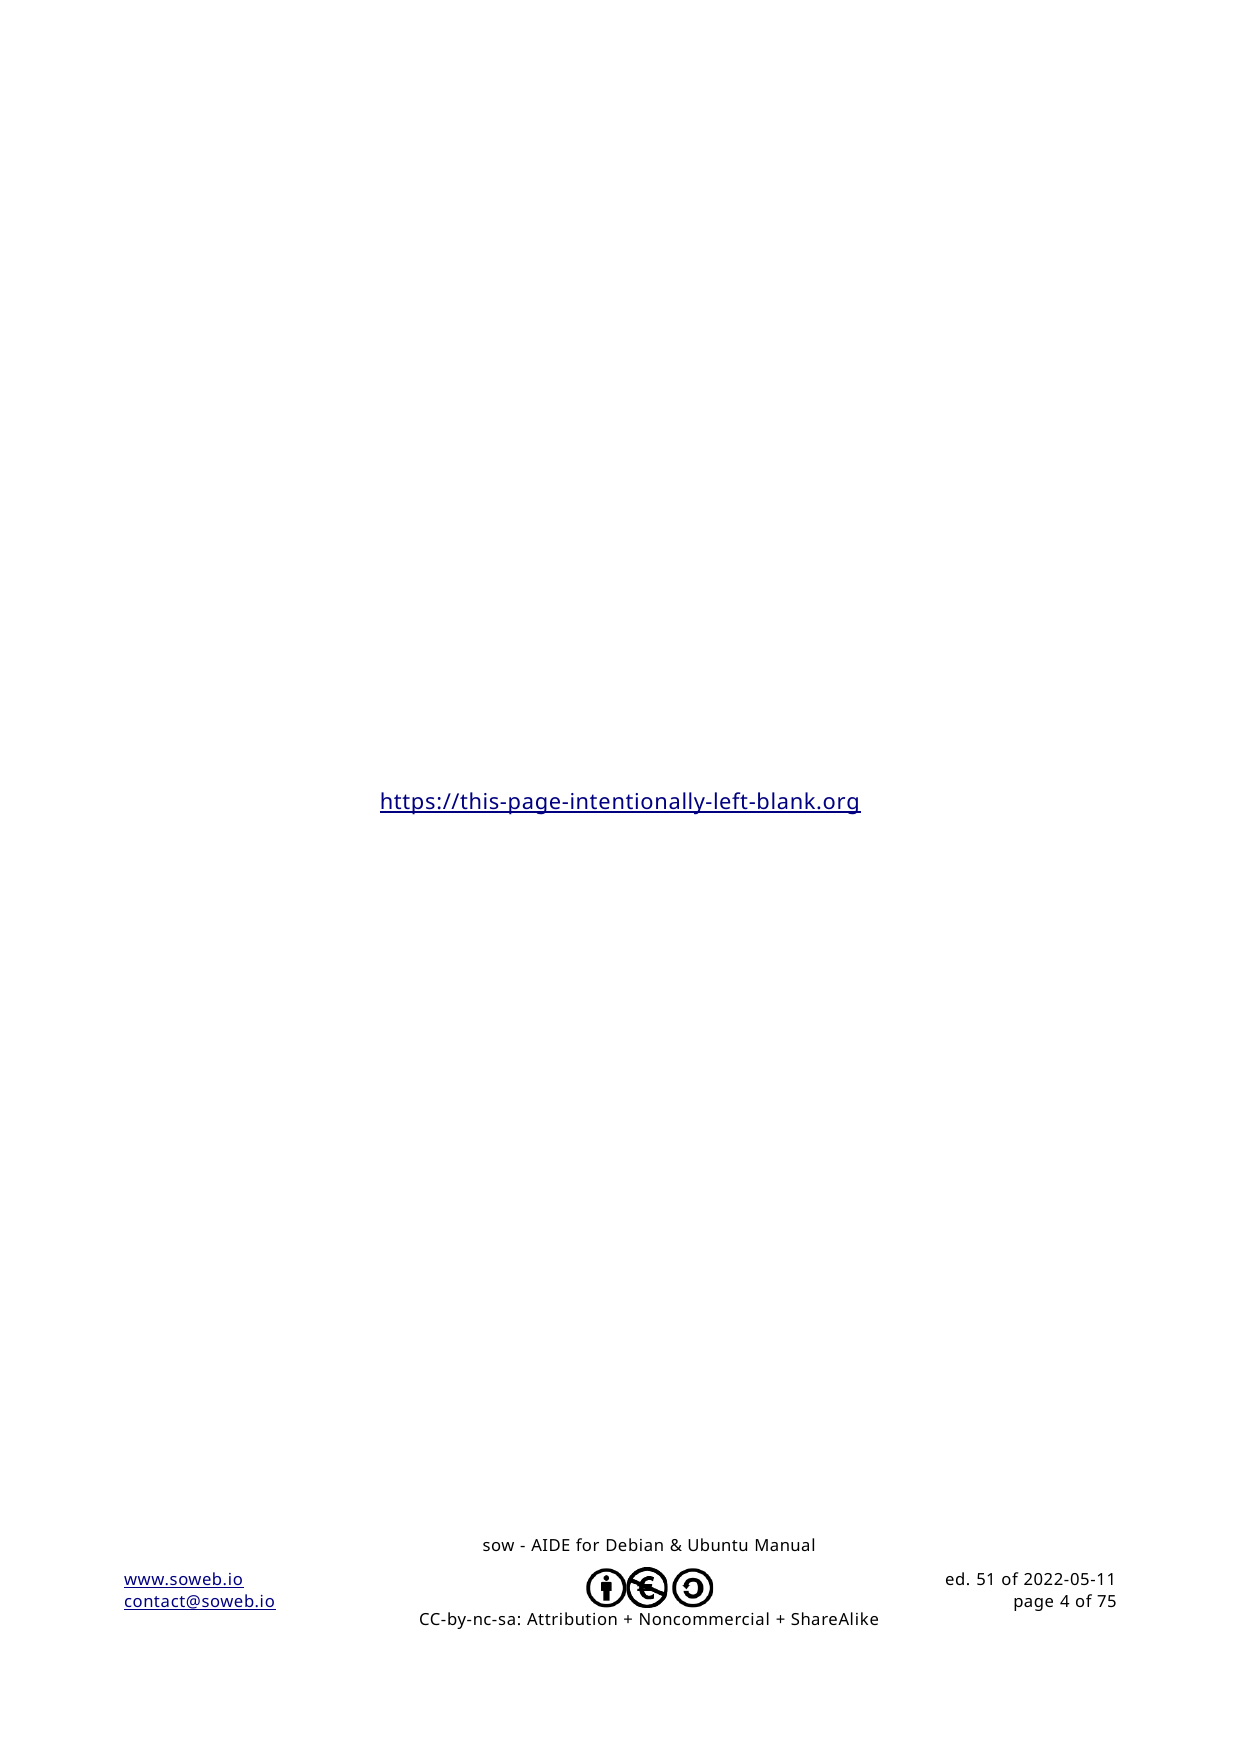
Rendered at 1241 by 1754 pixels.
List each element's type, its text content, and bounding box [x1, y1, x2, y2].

picture [585, 1567, 668, 1608]
picture [672, 1567, 714, 1608]
text https://this-page-intentionally-left-blank.org [233, 786, 1007, 816]
